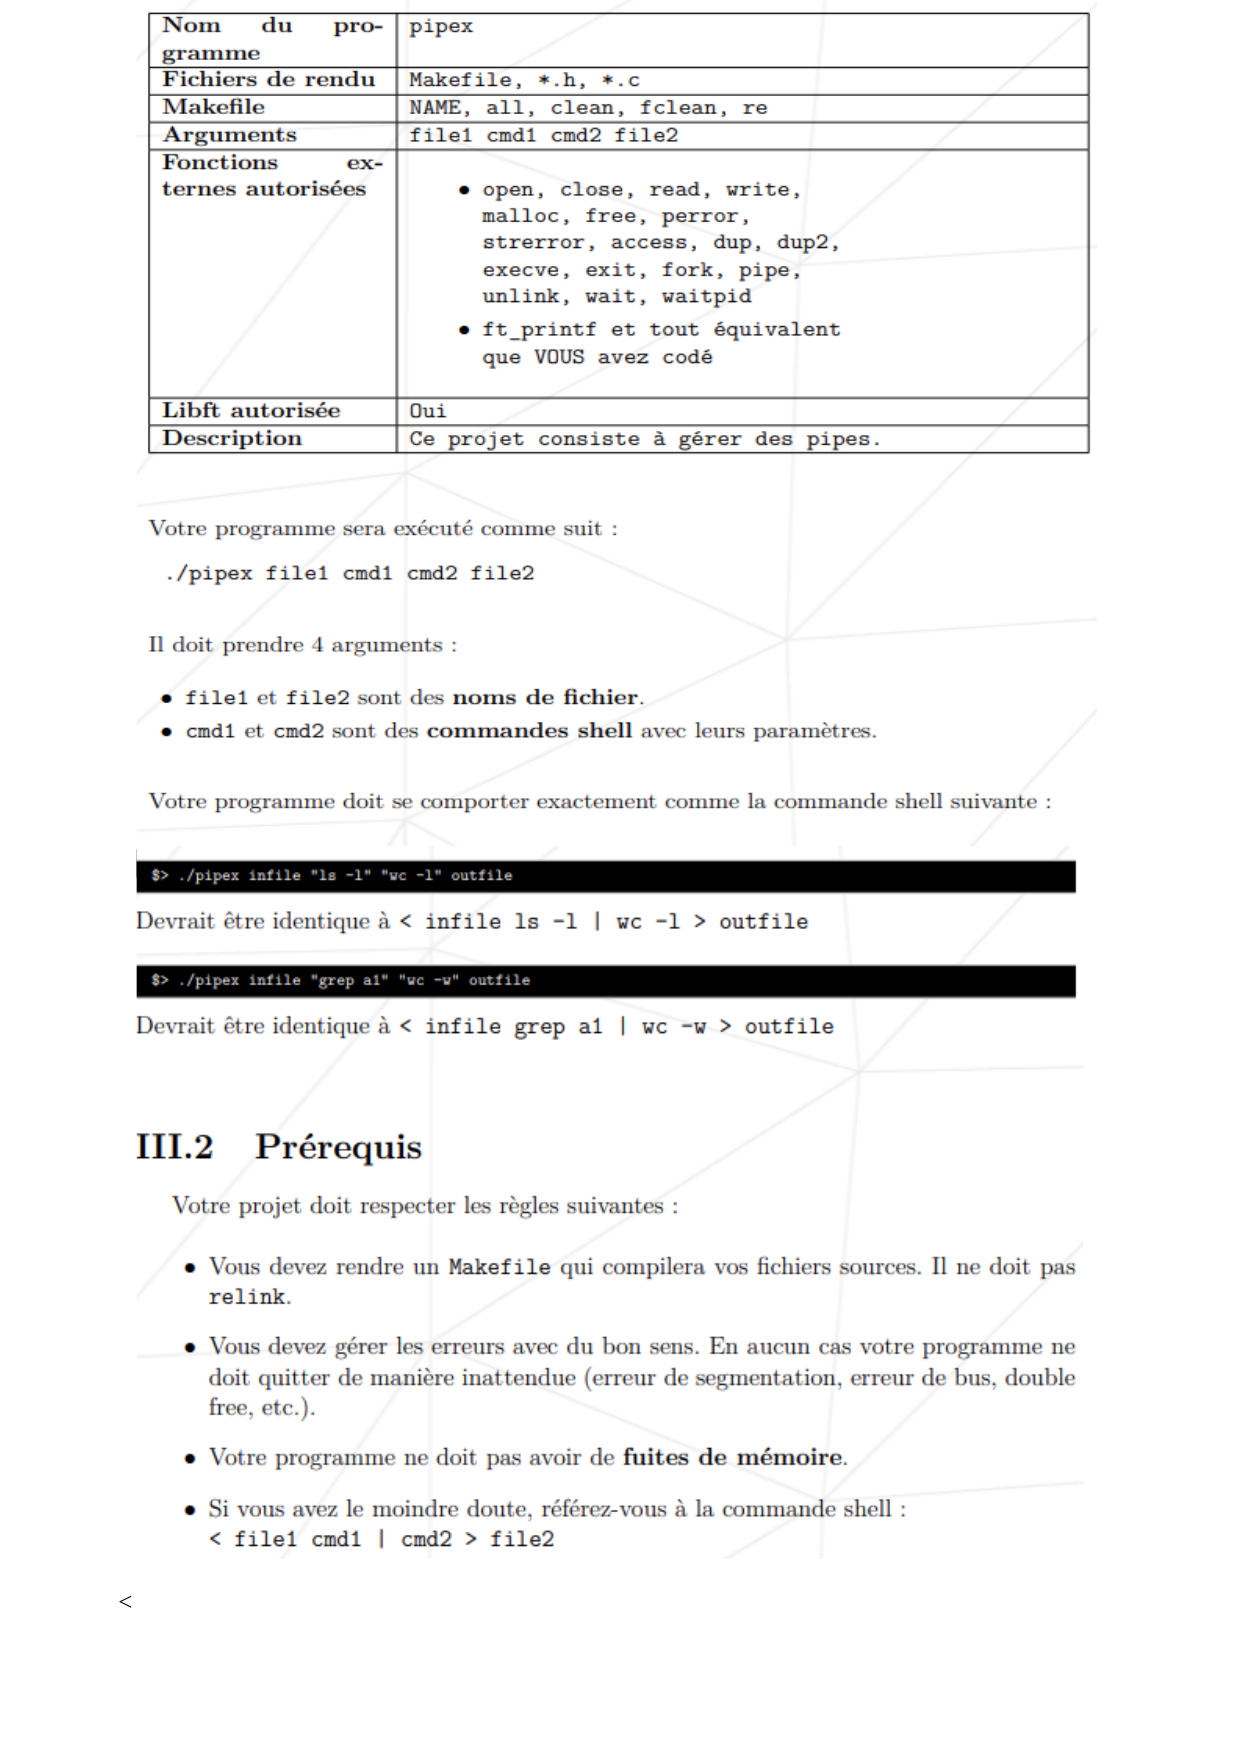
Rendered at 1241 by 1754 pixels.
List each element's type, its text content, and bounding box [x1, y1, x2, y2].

picture [136, 0, 1098, 1559]
text < [118, 1587, 1122, 1616]
